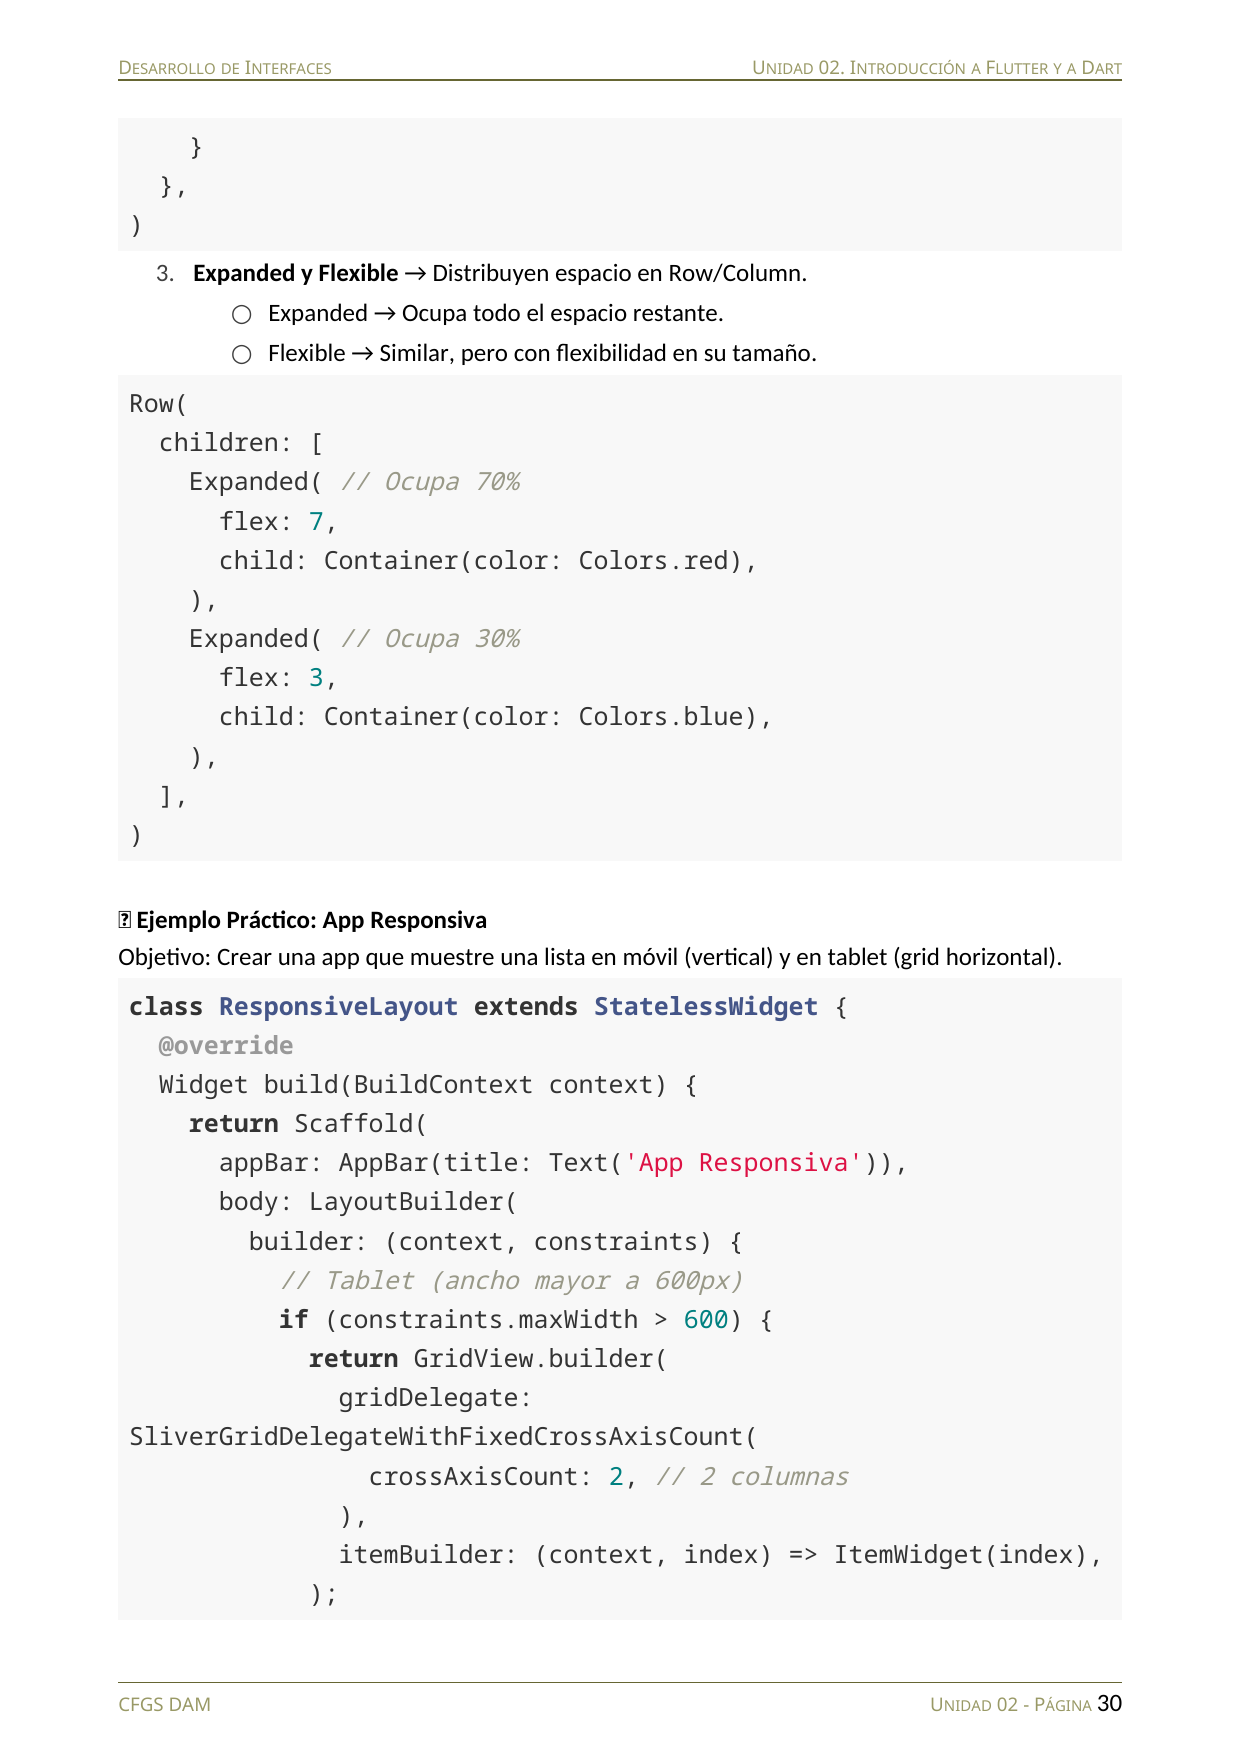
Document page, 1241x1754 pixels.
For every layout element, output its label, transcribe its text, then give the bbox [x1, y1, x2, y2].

table_header Row( children: [ Expanded( // Ocupa 70% flex: 7, child: Container(color: Colors.red), ), Expanded( // Ocupa 30% flex: 3, child: Container(color: Colors.blue), ), ], ) [118, 375, 1122, 861]
table_header class ResponsiveLayout extends StatelessWidget { @override Widget build(BuildContext context) { return Scaffold( appBar: AppBar(title: Text('App Responsiva')), body: LayoutBuilder( builder: (context, constraints) { // Tablet (ancho mayor a 600px) if (constraints.maxWidth > 600) { return GridView.builder( gridDelegate: SliverGridDelegateWithFixedCrossAxisCount( crossAxisCount: 2, // 2 columnas ), itemBuilder: (context, index) => ItemWidget(index), ); [118, 978, 1122, 1620]
table_header } }, ) [118, 118, 1122, 251]
text Objetivo: Crear una app que muestre una lista en móvil (vertical) y en tablet (grid horizontal). [118, 941, 1122, 971]
list Expanded y Flexible → Distribuyen espacio en Row/Column. [156, 257, 1122, 288]
text 📱 Ejemplo Práctico: App Responsiva [118, 904, 1122, 934]
list Flexible → Similar, pero con flexibilidad en su tamaño. [231, 335, 1122, 369]
list Expanded → Ocupa todo el espacio restante. [231, 294, 1122, 328]
